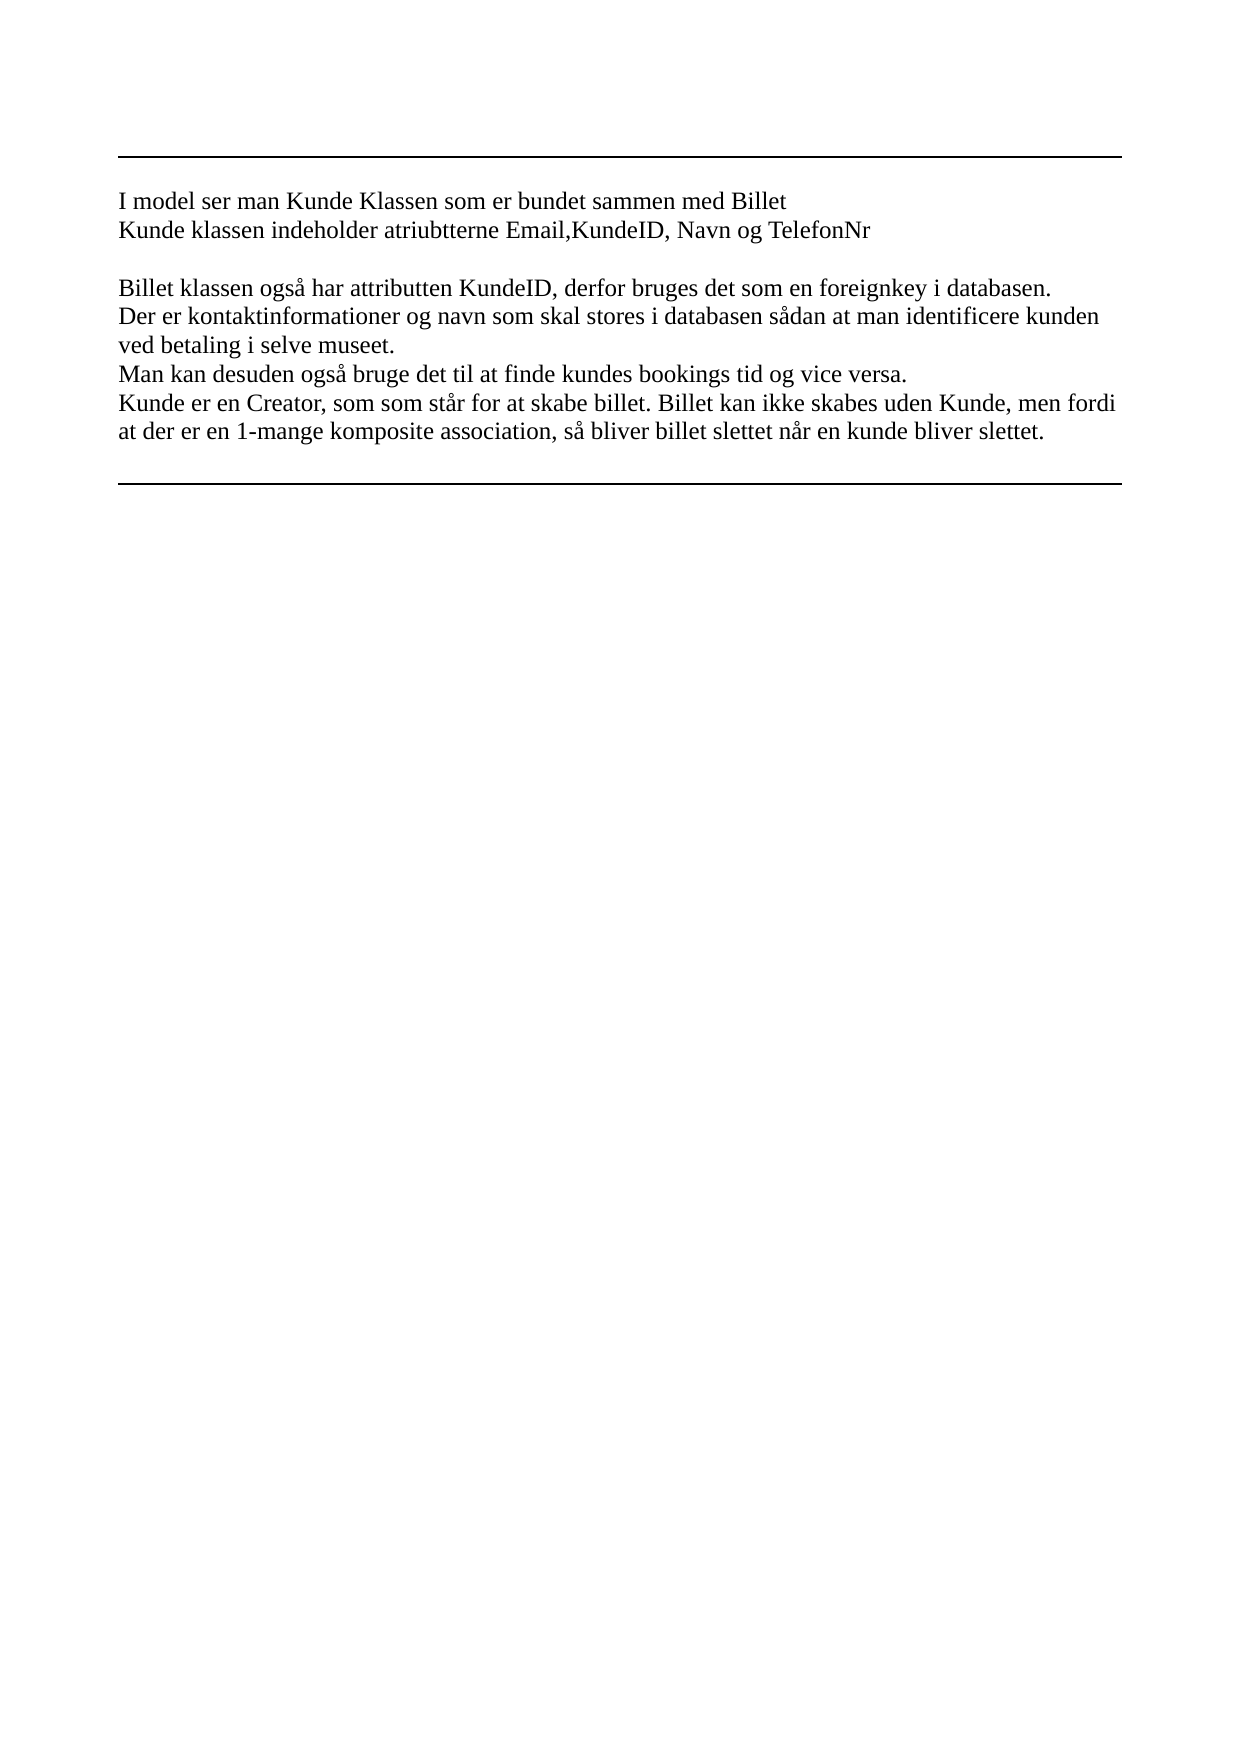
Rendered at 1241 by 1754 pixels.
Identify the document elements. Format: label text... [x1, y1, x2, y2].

text Kunde er en Creator, som som står for at skabe billet. Billet kan ikke skabes uden Kunde, men fordi at der er en 1-mange komposite association, så bliver billet slettet når en kunde bliver slettet. [118, 388, 1122, 445]
text Kunde klassen indeholder atriubtterne Email,KundeID, Navn og TelefonNr [118, 215, 1122, 244]
text I model ser man Kunde Klassen som er bundet sammen med Billet [118, 186, 1122, 215]
text Man kan desuden også bruge det til at finde kundes bookings tid og vice versa. [118, 359, 1122, 388]
text Der er kontaktinformationer og navn som skal stores i databasen sådan at man identificere kunden ved betaling i selve museet. [118, 301, 1122, 359]
text Billet klassen også har attributten KundeID, derfor bruges det som en foreignkey i databasen. [118, 273, 1122, 301]
